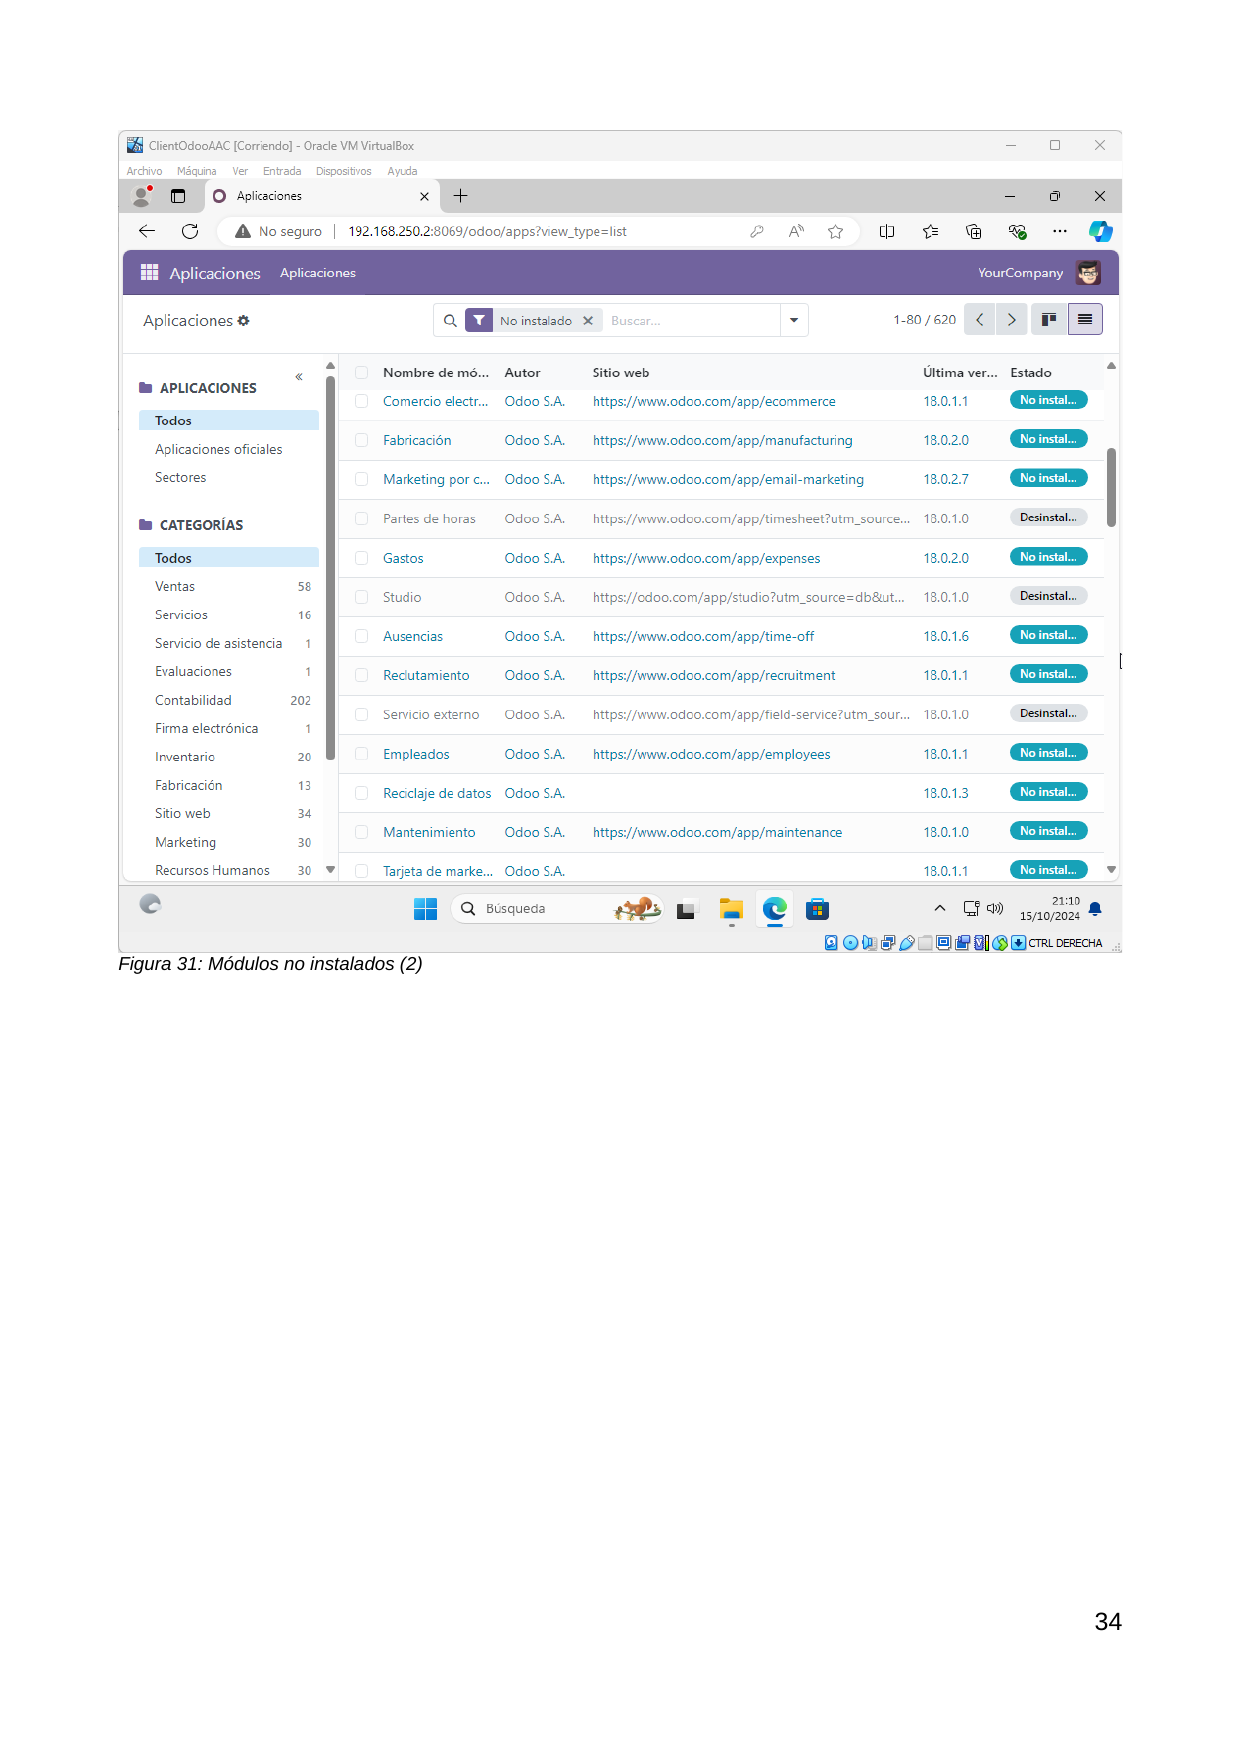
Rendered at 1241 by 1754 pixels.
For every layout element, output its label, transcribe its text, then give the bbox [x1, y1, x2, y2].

picture [118, 130, 1123, 953]
text Figura 31: Módulos no instalados (2) [118, 953, 1122, 974]
